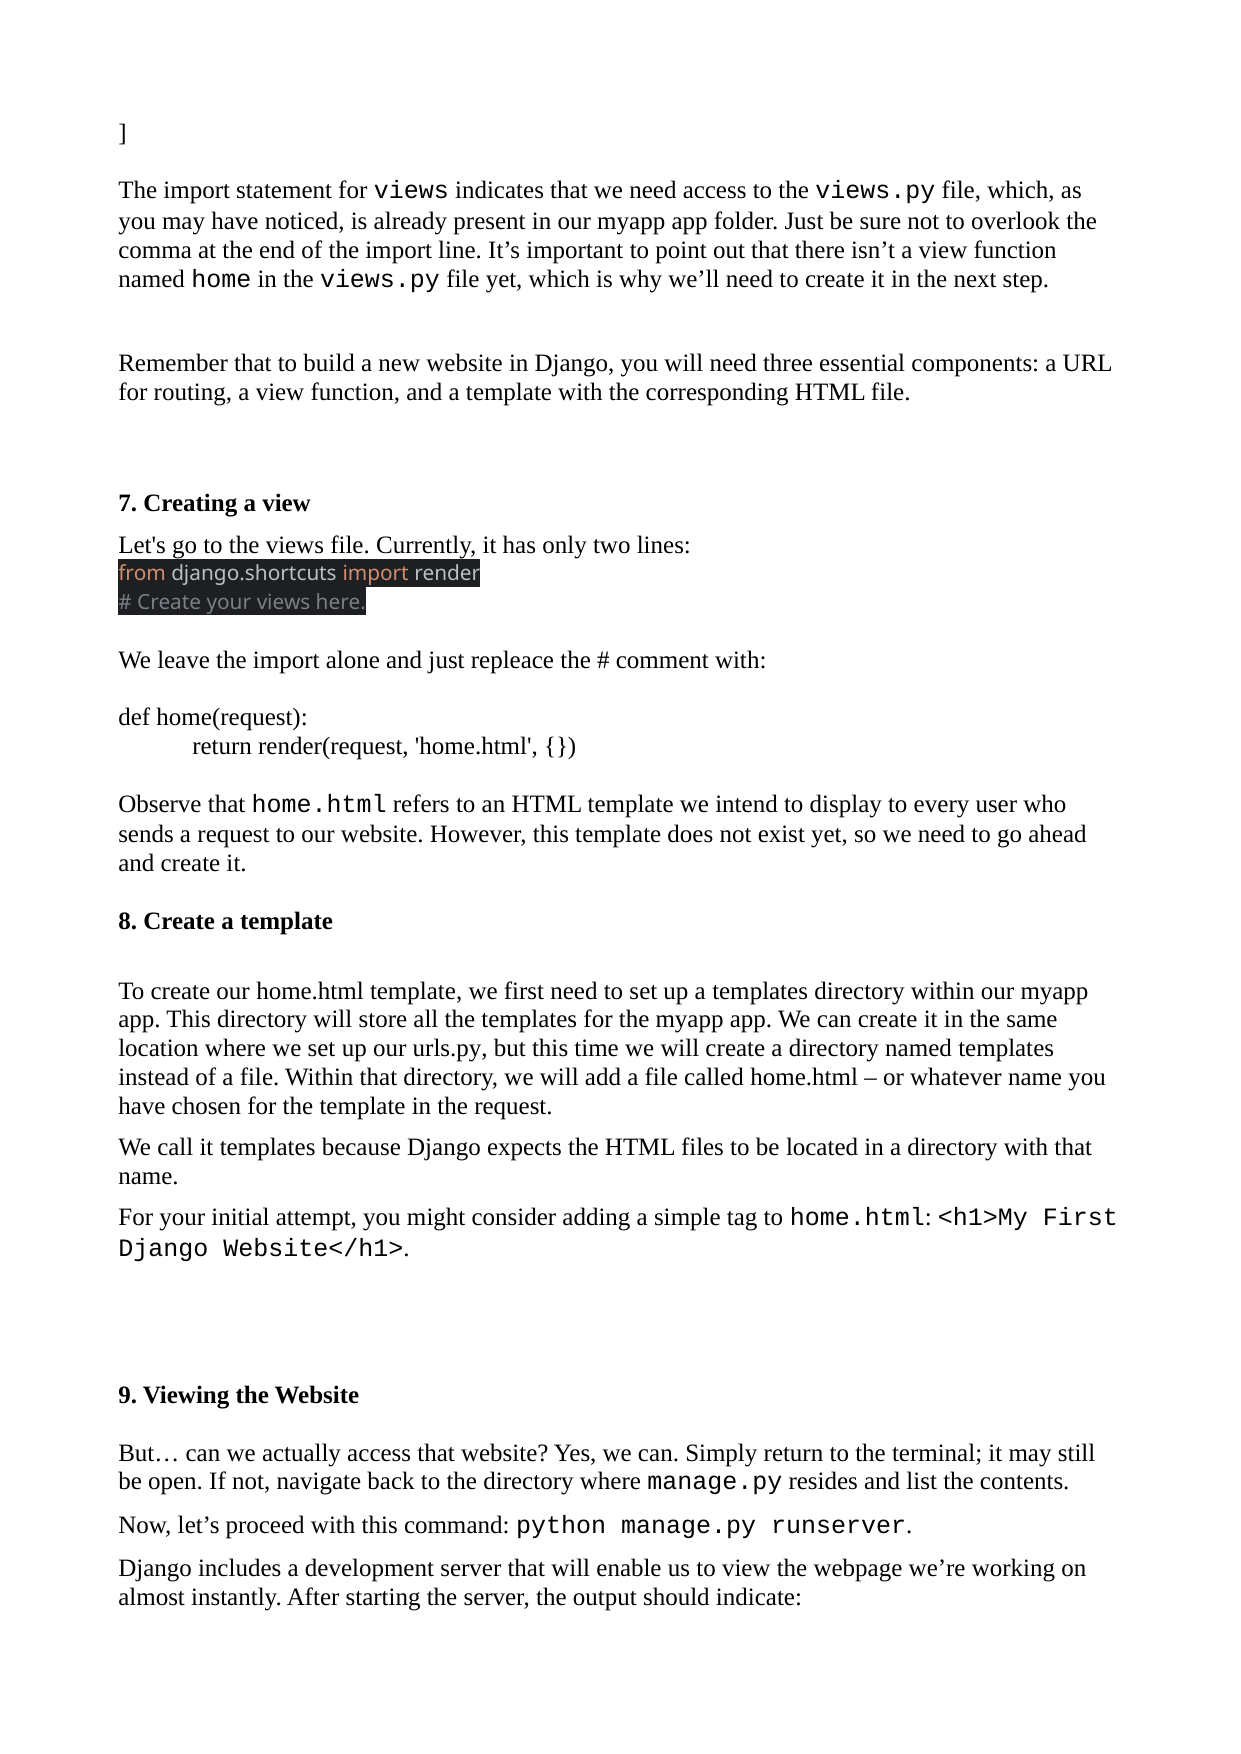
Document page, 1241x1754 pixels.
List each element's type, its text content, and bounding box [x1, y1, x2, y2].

text We call it templates because Django expects the HTML files to be located in a directory with that name. [118, 1132, 1122, 1189]
text The import statement for views indicates that we need access to the views.py file, which, as you may have noticed, is already present in our myapp app folder. Just be sure not to overlook the comma at the end of the import line. It’s important to point out that there isn’t a view function named home in the views.py file yet, which is why we’ll need to create it in the next step. [118, 176, 1122, 295]
text For your initial attempt, you might consider adding a simple tag to home.html: <h1>My First Django Website</h1>. [118, 1202, 1122, 1264]
text Django includes a development server that will enable us to view the webpage we’re working on almost instantly. After starting the server, the output should indicate: [118, 1553, 1122, 1611]
text # Create your views here. [118, 587, 1122, 615]
text 7. Creating a view [118, 488, 1122, 517]
text Observe that home.html refers to an HTML template we intend to display to every user who sends a request to our website. However, this template does not exist yet, so we need to go ahead and create it. [118, 789, 1122, 877]
text 8. Create a template [118, 906, 1122, 934]
text Let's go to the views file. Currently, it has only two lines: [118, 530, 1122, 558]
text Now, let’s proceed with this command: python manage.py runserver. [118, 1510, 1122, 1541]
text return render(request, 'home.html', {}) [118, 731, 1122, 760]
text We leave the import alone and just repleace the # comment with: [118, 645, 1122, 674]
text To create our home.html template, we first need to set up a templates directory within our myapp app. This directory will store all the templates for the myapp app. We can create it in the same location where we set up our urls.py, but this time we will create a directory named templates instead of a file. Within that directory, we will add a file called home.html – or whatever name you have chosen for the template in the request. [118, 976, 1122, 1119]
text Remember that to build a new website in Django, you will need three essential components: a URL for routing, a view function, and a template with the corresponding HTML file. [118, 348, 1122, 406]
text 9. Viewing the Website [118, 1380, 1122, 1409]
text But… can we actually access that website? Yes, we can. Simply return to the terminal; it may still be open. If not, navigate back to the directory where manage.py resides and list the contents. [118, 1438, 1122, 1497]
text ] [118, 118, 1122, 147]
text def home(request): [118, 702, 1122, 731]
text from django.shortcuts import render [118, 558, 1122, 587]
